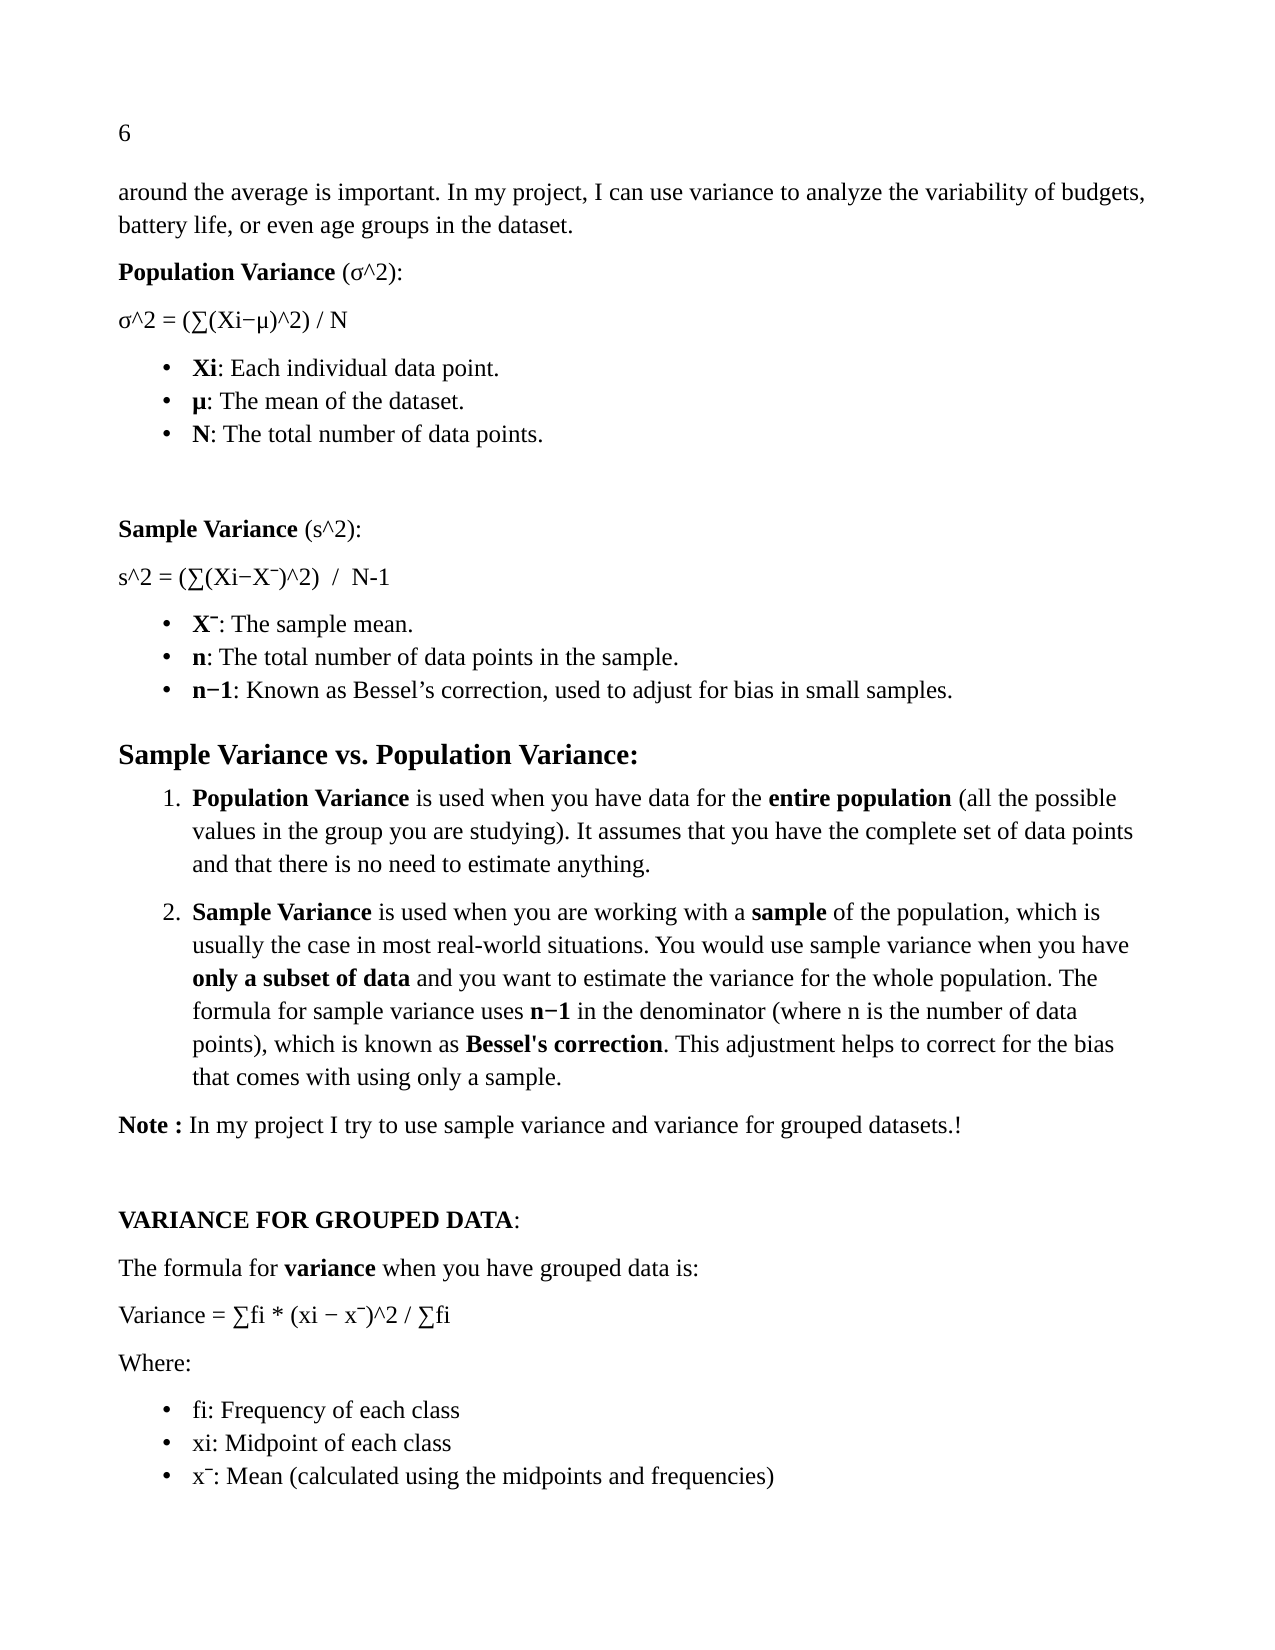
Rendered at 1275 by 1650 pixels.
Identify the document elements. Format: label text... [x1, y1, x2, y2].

text Population Variance (σ^2): [118, 257, 1157, 286]
list fi: Frequency of each class [162, 1395, 1157, 1424]
list Population Variance is used when you have data for the entire population (all the possible values in the group you are studying). It assumes that you have the complete set of data points and that there is no need to estimate anything. [162, 783, 1157, 878]
list n−1: Known as Bessel’s correction, used to adjust for bias in small samples. [162, 675, 1157, 704]
list μ: The mean of the dataset. [162, 386, 1157, 414]
list xˉ: Mean (calculated using the midpoints and frequencies) [162, 1461, 1157, 1490]
list Xˉ: The sample mean. [162, 609, 1157, 638]
list n: The total number of data points in the sample. [162, 642, 1157, 671]
text σ^2 = (∑(Xi−μ)^2) / N [118, 305, 1157, 334]
list xi: Midpoint of each class [162, 1428, 1157, 1457]
text Variance = ∑fi * (xi − xˉ)^2 / ∑fi [118, 1300, 1157, 1329]
list Xi: Each individual data point. [162, 353, 1157, 381]
text Where: [118, 1348, 1157, 1377]
text Sample Variance (s^2): [118, 514, 1157, 543]
text around the average is important. In my project, I can use variance to analyze the variability of budgets, battery life, or even age groups in the dataset. [118, 177, 1157, 239]
text s^2 = (∑(Xi−Xˉ)^2) / N-1 [118, 562, 1157, 590]
subtitle Sample Variance vs. Population Variance: [118, 737, 1157, 771]
text The formula for variance when you have grouped data is: [118, 1253, 1157, 1281]
list Sample Variance is used when you are working with a sample of the population, which is usually the case in most real-world situations. You would use sample variance when you have only a subset of data and you want to estimate the variance for the whole population. The formula for sample variance uses n−1 in the denominator (where n is the number of data points), which is known as Bessel's correction. This adjustment helps to correct for the bias that comes with using only a sample. [162, 897, 1157, 1091]
text VARIANCE FOR GROUPED DATA: [118, 1205, 1157, 1234]
text Note : In my project I try to use sample variance and variance for grouped datasets.! [118, 1110, 1157, 1138]
list N: The total number of data points. [162, 419, 1157, 447]
